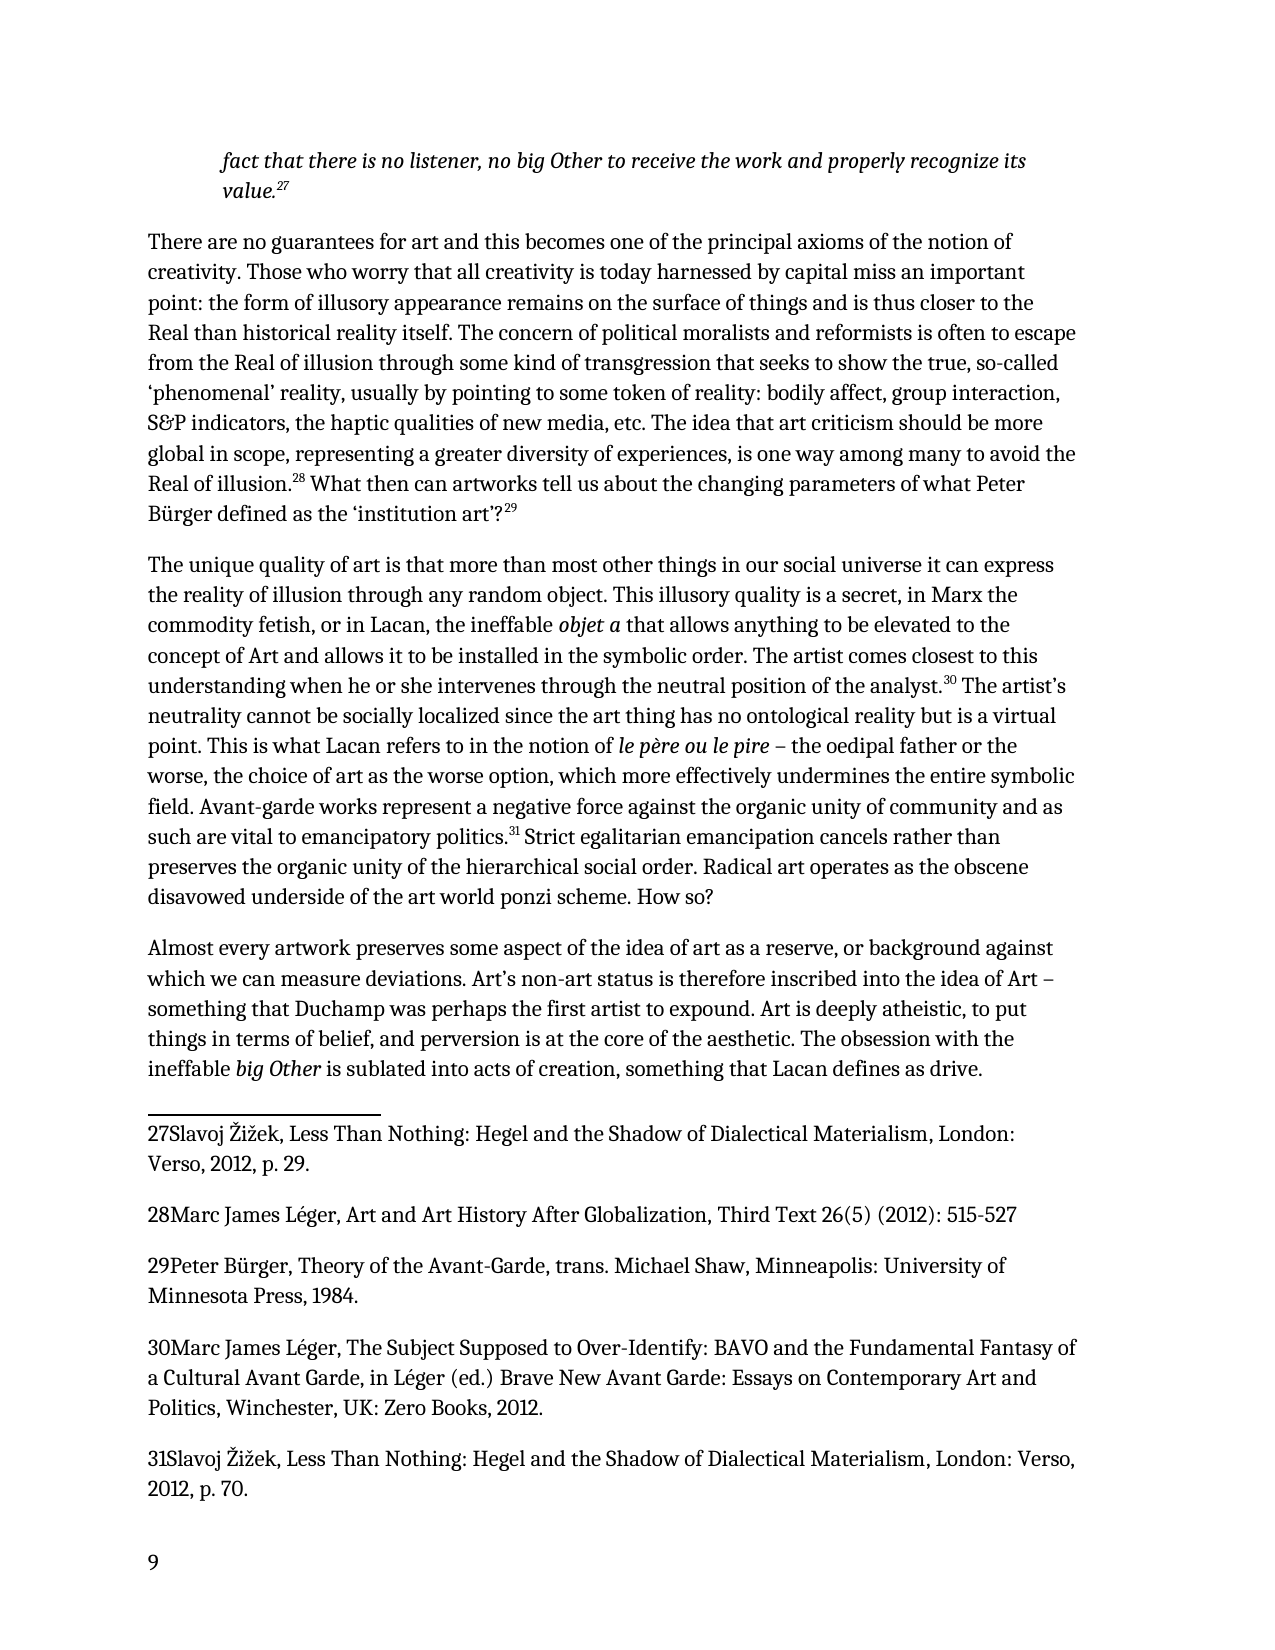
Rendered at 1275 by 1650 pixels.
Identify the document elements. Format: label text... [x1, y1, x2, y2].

text Marc James Léger, Art and Art History After Globalization, Third Text 26(5) (2012): 515-527 [148, 1202, 1078, 1228]
text Peter Bürger, Theory of the Avant-Garde, trans. Michael Shaw, Minneapolis: University of Minnesota Press, 1984. [148, 1253, 1078, 1309]
text There are no guarantees for art and this becomes one of the principal axioms of the notion of creativity. Those who worry that all creativity is today harnessed by capital miss an important point: the form of illusory appearance remains on the surface of things and is thus closer to the Real than historical reality itself. The concern of political moralists and reformists is often to escape from the Real of illusion through some kind of transgression that seeks to show the true, so-called ‘phenomenal’ reality, usually by pointing to some token of reality: bodily affect, group interaction, S&P indicators, the haptic qualities of new media, etc. The idea that art criticism should be more global in scope, representing a greater diversity of experiences, is one way among many to avoid the Real of illusion. What then can artworks tell us about the changing parameters of what Peter Bürger defined as the ‘institution art’? [148, 229, 1078, 527]
text Slavoj Žižek, Less Than Nothing: Hegel and the Shadow of Dialectical Materialism, London: Verso, 2012, p. 70. [148, 1446, 1078, 1502]
text Almost every artwork preserves some aspect of the idea of art as a reserve, or background against which we can measure deviations. Art’s non-art status is therefore inscribed into the idea of Art – something that Duchamp was perhaps the first artist to expound. Art is deeply atheistic, to put things in terms of belief, and perversion is at the core of the aesthetic. The obsession with the ineffable big Other is sublated into acts of creation, something that Lacan defines as drive. [148, 935, 1078, 1082]
text Slavoj Žižek, Less Than Nothing: Hegel and the Shadow of Dialectical Materialism, London: Verso, 2012, p. 29. [148, 1121, 1078, 1177]
text The unique quality of art is that more than most other things in our social universe it can express the reality of illusion through any random object. This illusory quality is a secret, in Marx the commodity fetish, or in Lacan, the ineffable objet a that allows anything to be elevated to the concept of Art and allows it to be installed in the symbolic order. The artist comes closest to this understanding when he or she intervenes through the neutral position of the analyst. The artist’s neutrality cannot be socially localized since the art thing has no ontological reality but is a virtual point. This is what Lacan refers to in the notion of le père ou le pire – the oedipal father or the worse, the choice of art as the worse option, which more effectively undermines the entire symbolic field. Avant-garde works represent a negative force against the organic unity of community and as such are vital to emancipatory politics. Strict egalitarian emancipation cancels rather than preserves the organic unity of the hierarchical social order. Radical art operates as the obscene disavowed underside of the art world ponzi scheme. How so? [148, 552, 1078, 911]
text fact that there is no listener, no big Other to receive the work and properly recognize its value. [223, 148, 1078, 204]
text Marc James Léger, The Subject Supposed to Over-Identify: BAVO and the Fundamental Fantasy of a Cultural Avant Garde, in Léger (ed.) Brave New Avant Garde: Essays on Contemporary Art and Politics, Winchester, UK: Zero Books, 2012. [148, 1334, 1078, 1421]
